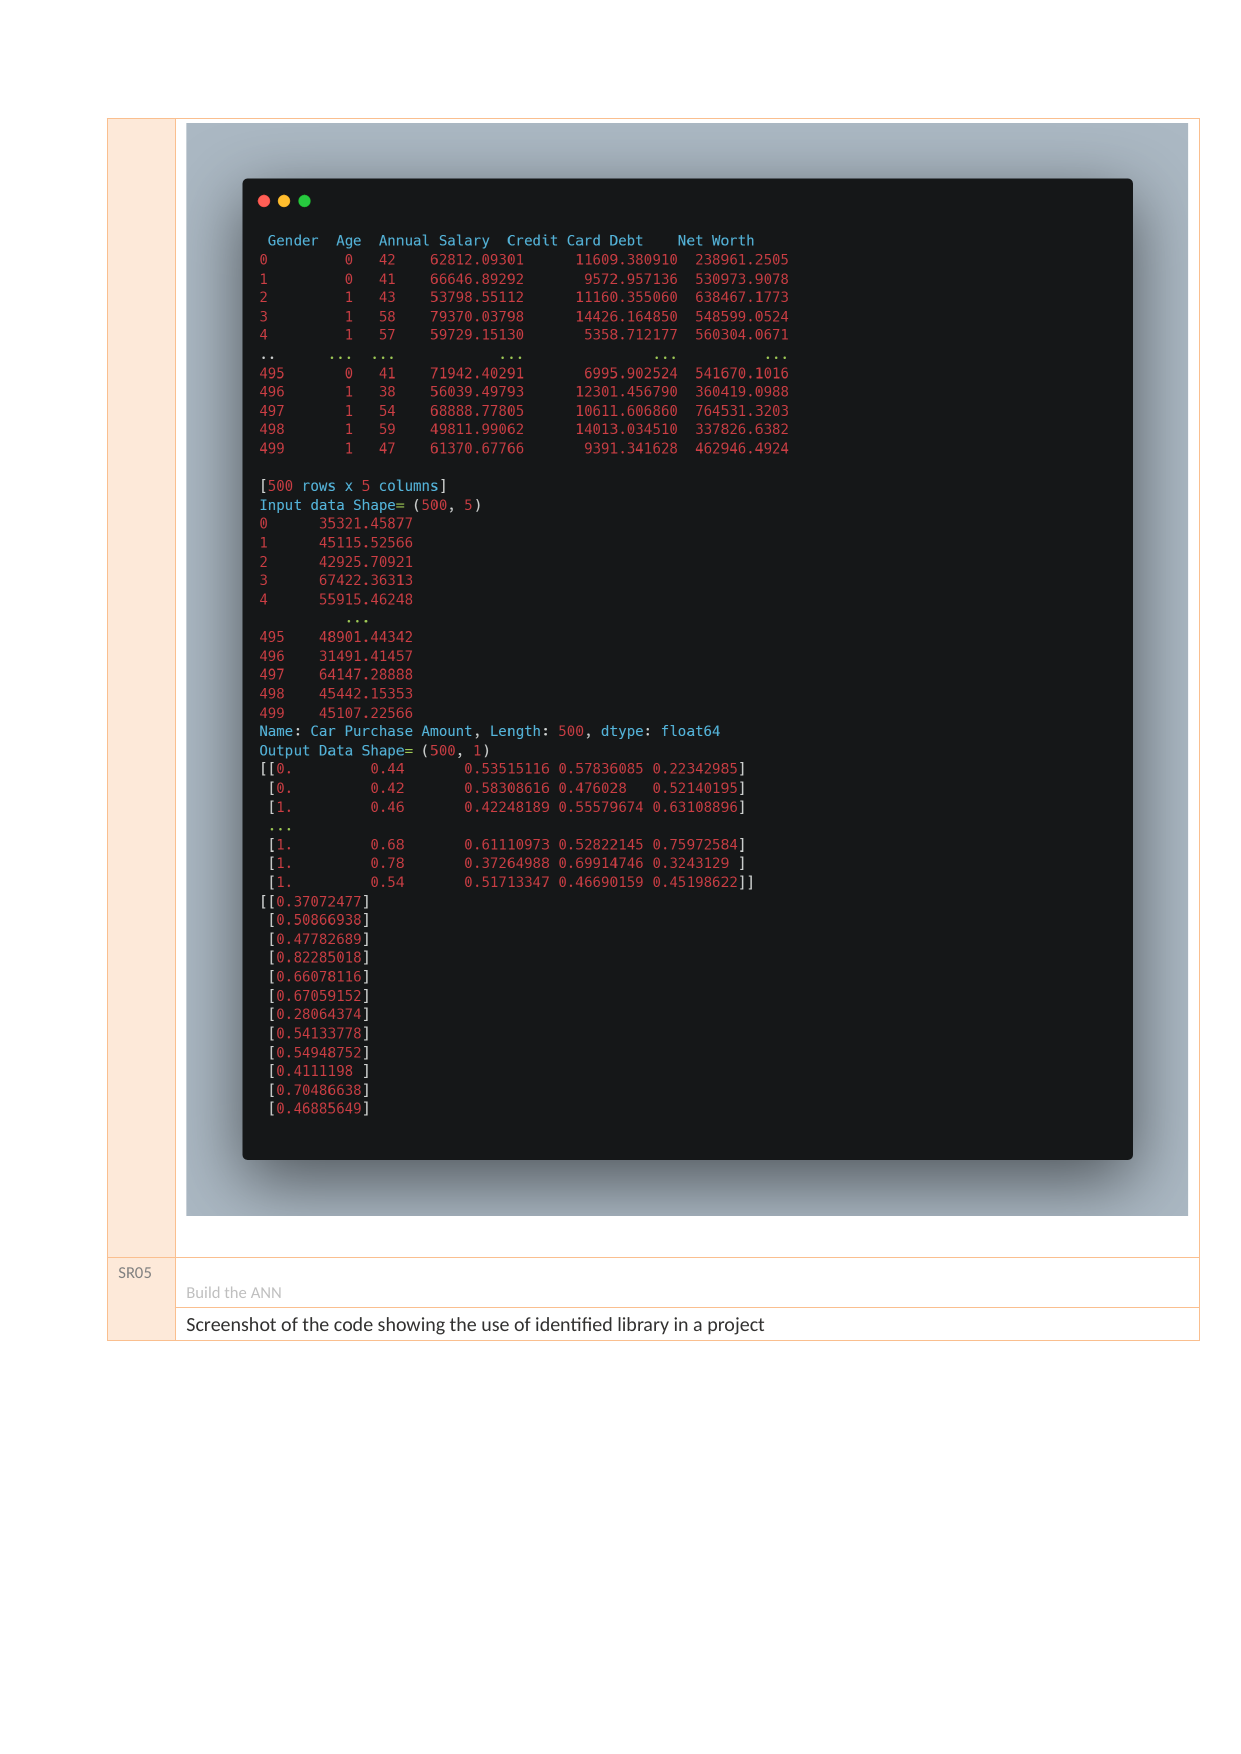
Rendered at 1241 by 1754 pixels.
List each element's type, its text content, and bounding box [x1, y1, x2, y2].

table_cell Build the ANN [176, 1258, 1199, 1307]
table_cell Screenshot of the code showing the use of identified library in a project [176, 1308, 1199, 1340]
picture [186, 123, 1189, 1216]
table_cell [176, 119, 1199, 1257]
table_cell SR05 [108, 1258, 175, 1340]
